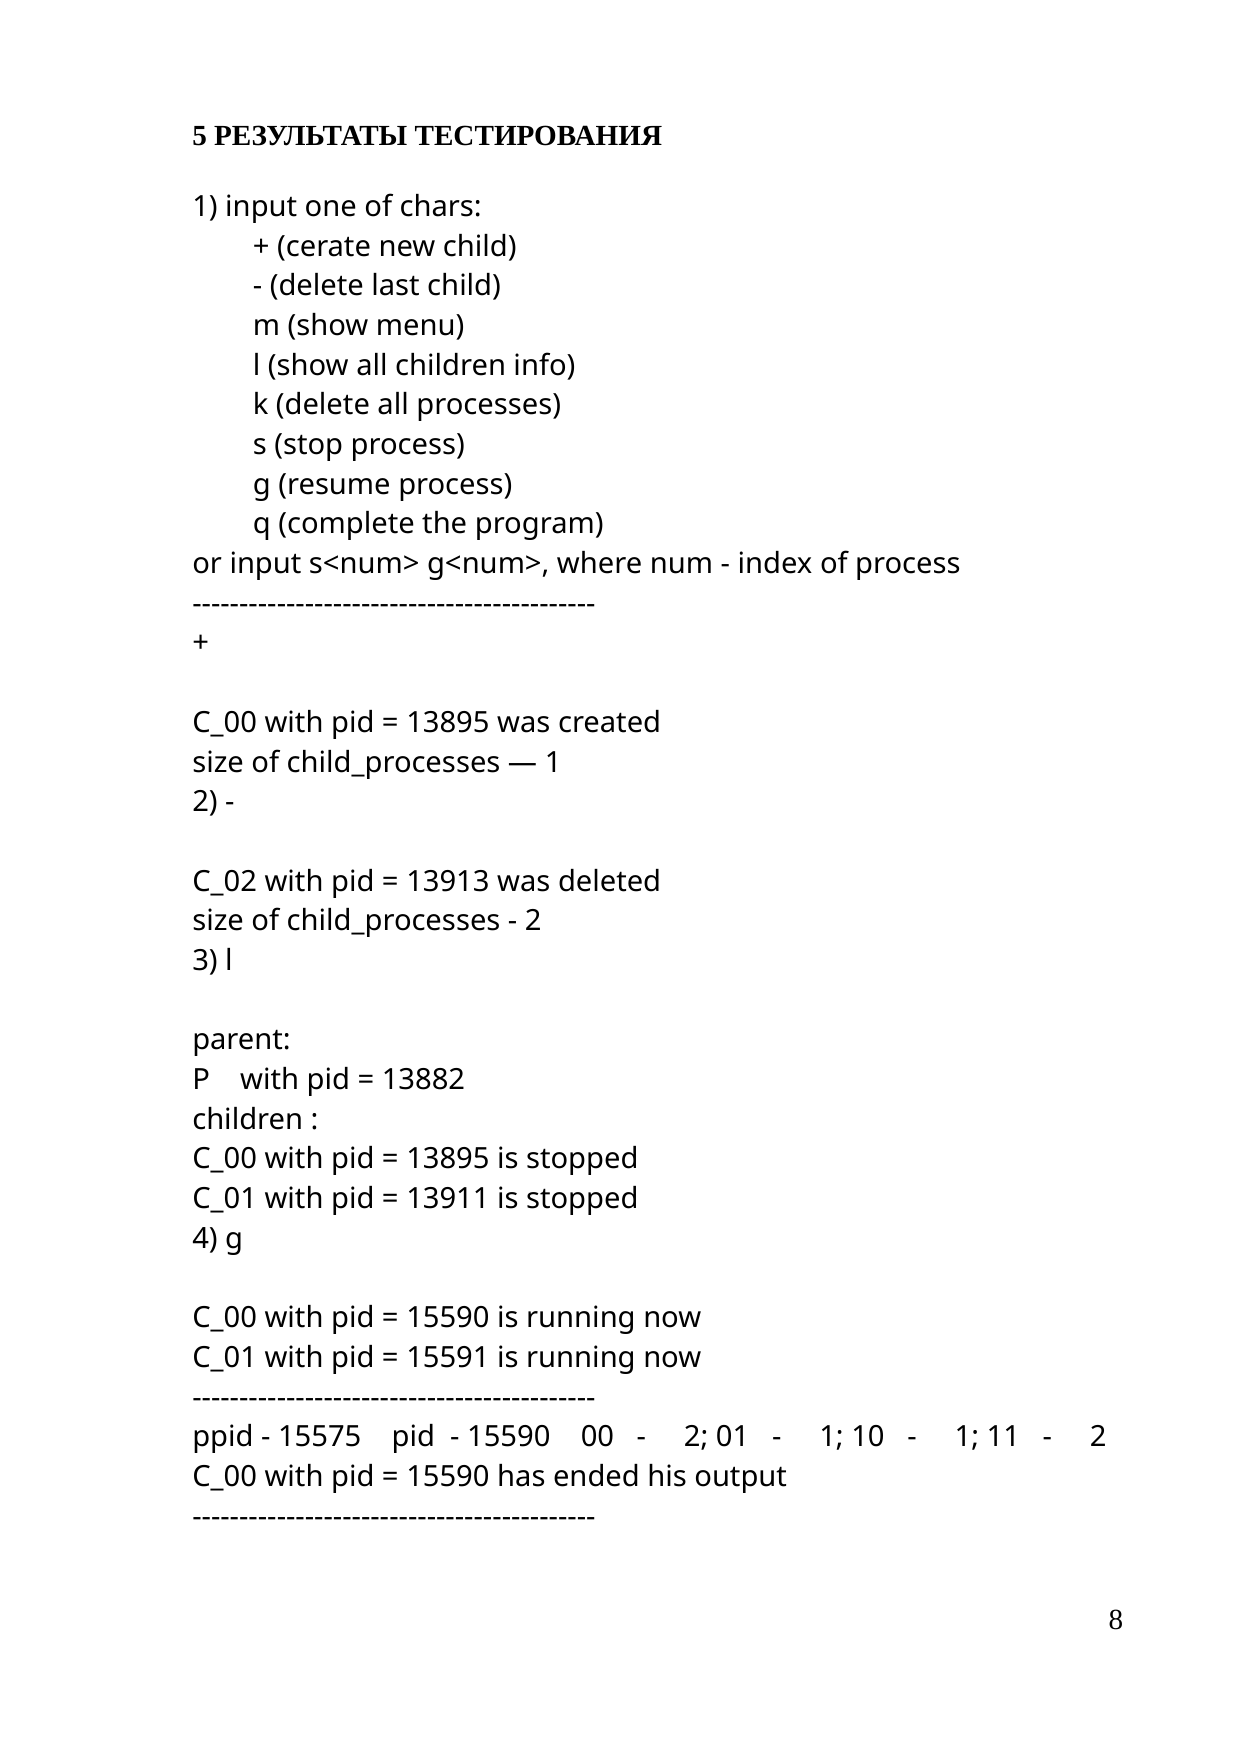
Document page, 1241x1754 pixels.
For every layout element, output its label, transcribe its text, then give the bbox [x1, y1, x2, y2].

text 1) input one of chars: [118, 185, 1128, 225]
text ppid - 15575 pid - 15590 00 - 2; 01 - 1; 10 - 1; 11 - 2 [118, 1416, 1128, 1455]
text C_00 with pid = 13895 is stopped [118, 1138, 1128, 1177]
text g (resume process) [118, 463, 1128, 503]
text k (delete all processes) [118, 384, 1128, 423]
text C_02 with pid = 13913 was deleted [118, 860, 1128, 899]
text + (cerate new child) [118, 225, 1128, 264]
text s (stop process) [118, 423, 1128, 463]
text ------------------------------------------- [118, 1495, 1128, 1534]
text size of child_processes - 2 [118, 899, 1128, 939]
text size of child_processes — 1 [118, 741, 1128, 781]
text ------------------------------------------- [118, 1376, 1128, 1416]
text l (show all children info) [118, 344, 1128, 384]
text 4) g [118, 1217, 1128, 1257]
text q (complete the program) [118, 503, 1128, 542]
text C_00 with pid = 15590 is running now [118, 1296, 1128, 1336]
text 5 результаты тестирования [118, 118, 1128, 152]
text 2) - [118, 781, 1128, 820]
text C_01 with pid = 13911 is stopped [118, 1177, 1128, 1217]
text C_00 with pid = 15590 has ended his output [118, 1455, 1128, 1495]
text P with pid = 13882 [118, 1058, 1128, 1098]
text children : [118, 1098, 1128, 1138]
text m (show menu) [118, 304, 1128, 344]
text C_00 with pid = 13895 was created [118, 701, 1128, 741]
text or input s<num> g<num>, where num - index of process [118, 542, 1128, 582]
text 3) l [118, 939, 1128, 979]
text ------------------------------------------- [118, 582, 1128, 622]
text - (delete last child) [118, 264, 1128, 304]
text + [118, 622, 1128, 661]
text C_01 with pid = 15591 is running now [118, 1336, 1128, 1376]
text parent: [118, 1019, 1128, 1058]
